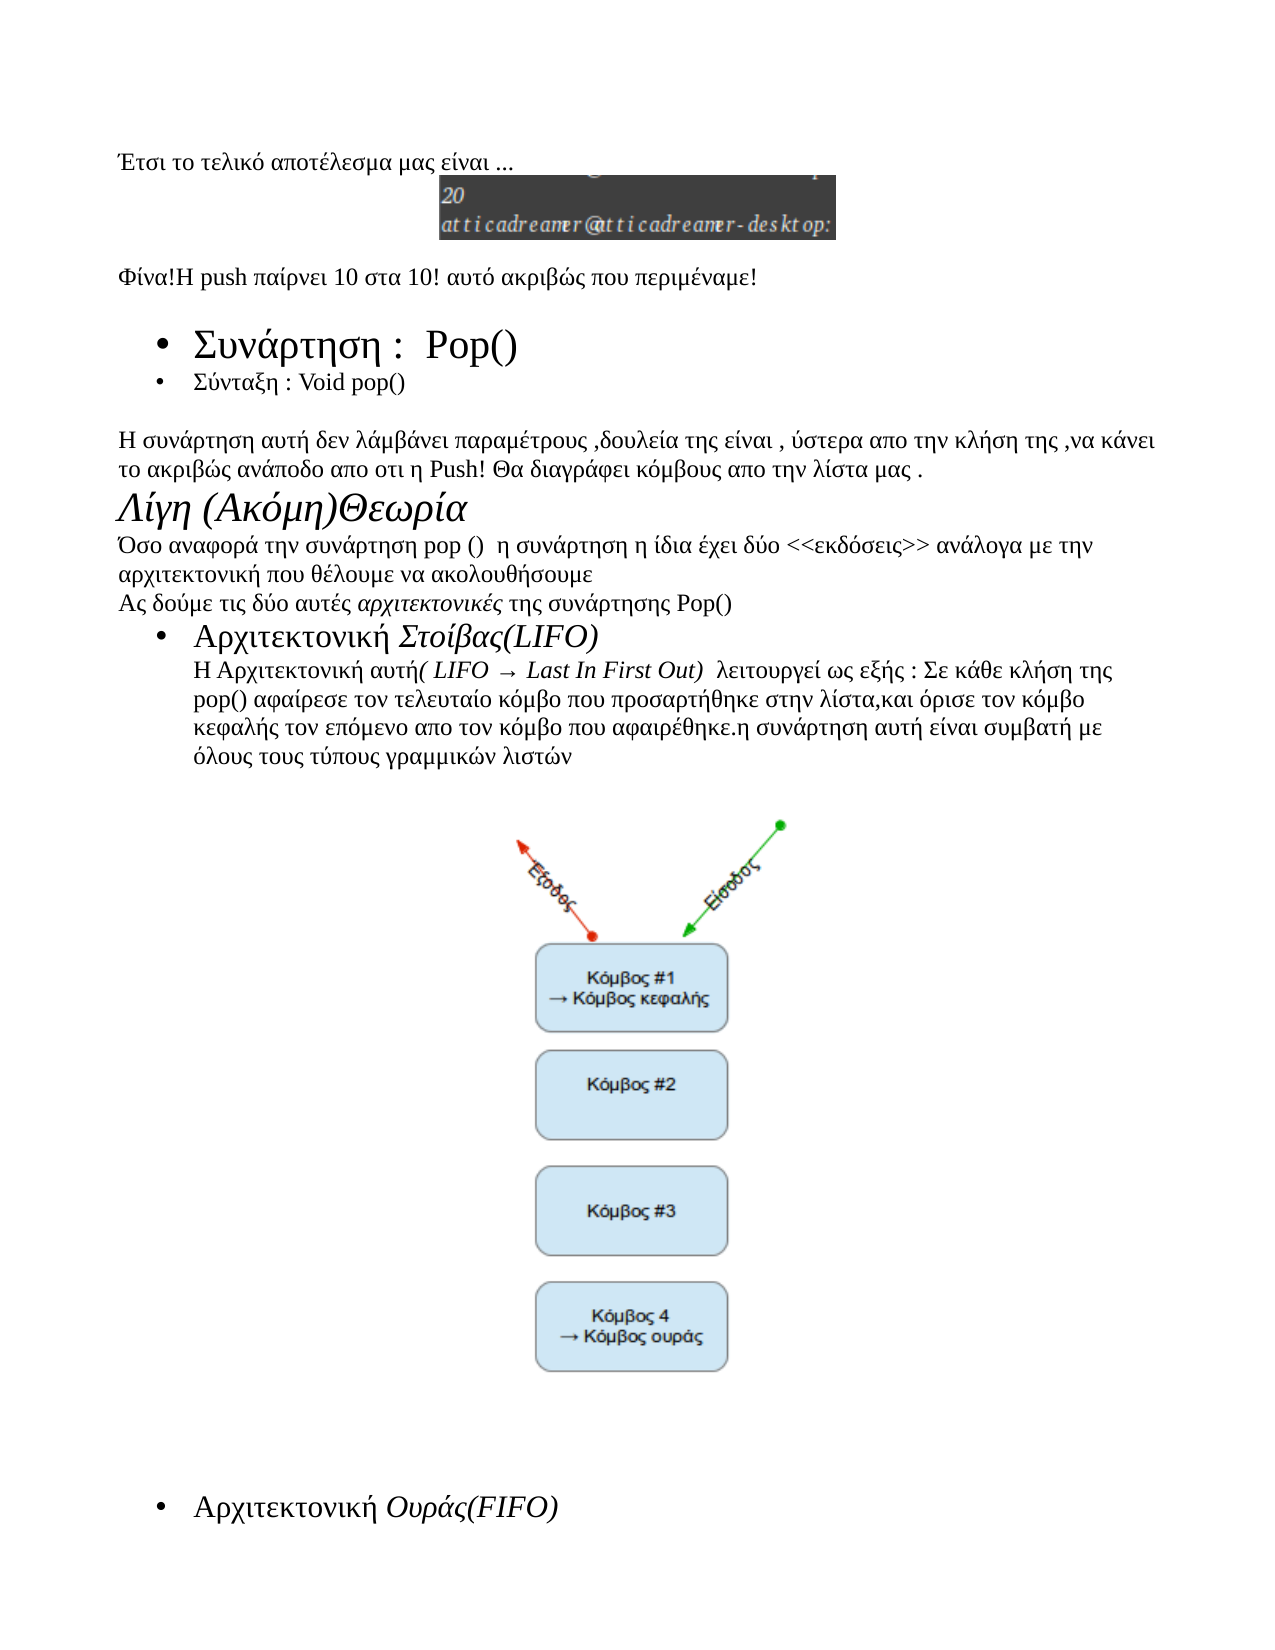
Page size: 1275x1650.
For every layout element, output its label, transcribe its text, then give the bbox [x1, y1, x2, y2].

picture [439, 175, 836, 240]
picture [461, 798, 814, 1402]
text Έτσι το τελικό αποτέλεσμα μας είναι ... [118, 147, 1157, 176]
list Συνάρτηση : Pop() [156, 319, 1157, 367]
list Αρχιτεκτονική Ουράς(FIFO) [156, 1489, 1157, 1524]
text Φίνα!Η push παίρνει 10 στα 10! αυτό ακριβώς που περιμέναμε! [118, 262, 1157, 291]
text Ας δούμε τις δύο αυτές αρχιτεκτονικές της συνάρτησης Pop() [118, 588, 1157, 617]
text H συνάρτηση αυτή δεν λάμβάνει παραμέτρους ,δουλεία της είναι , ύστερα απο την κλήση της ,να κάνει το ακριβώς ανάποδο απο οτι η Push! Θα διαγράφει κόμβους απο την λίστα μας . [118, 425, 1157, 482]
text Όσο αναφορά την συνάρτηση pop () η συνάρτηση η ίδια έχει δύο <<εκδόσεις>> ανάλογα με την αρχιτεκτονική που θέλουμε να ακολουθήσουμε [118, 530, 1157, 588]
list Η Αρχιτεκτονική αυτή( LIFO → Last In First Out) λειτουργεί ως εξής : Σε κάθε κλήση της pop() αφαίρεσε τον τελευταίο κόμβο που προσαρτήθηκε στην λίστα,και όρισε τον κόμβο κεφαλής τον επόμενο απο τον κόμβο που αφαιρέθηκε.η συνάρτηση αυτή είναι συμβατή με όλους τους τύπους γραμμικών λιστών [156, 655, 1157, 770]
list Αρχιτεκτονική Στοίβας(LIFO) [156, 617, 1157, 655]
list Σύνταξη : Void pop() [156, 367, 1157, 396]
text Λίγη (Ακόμη)Θεωρία [118, 482, 1157, 530]
